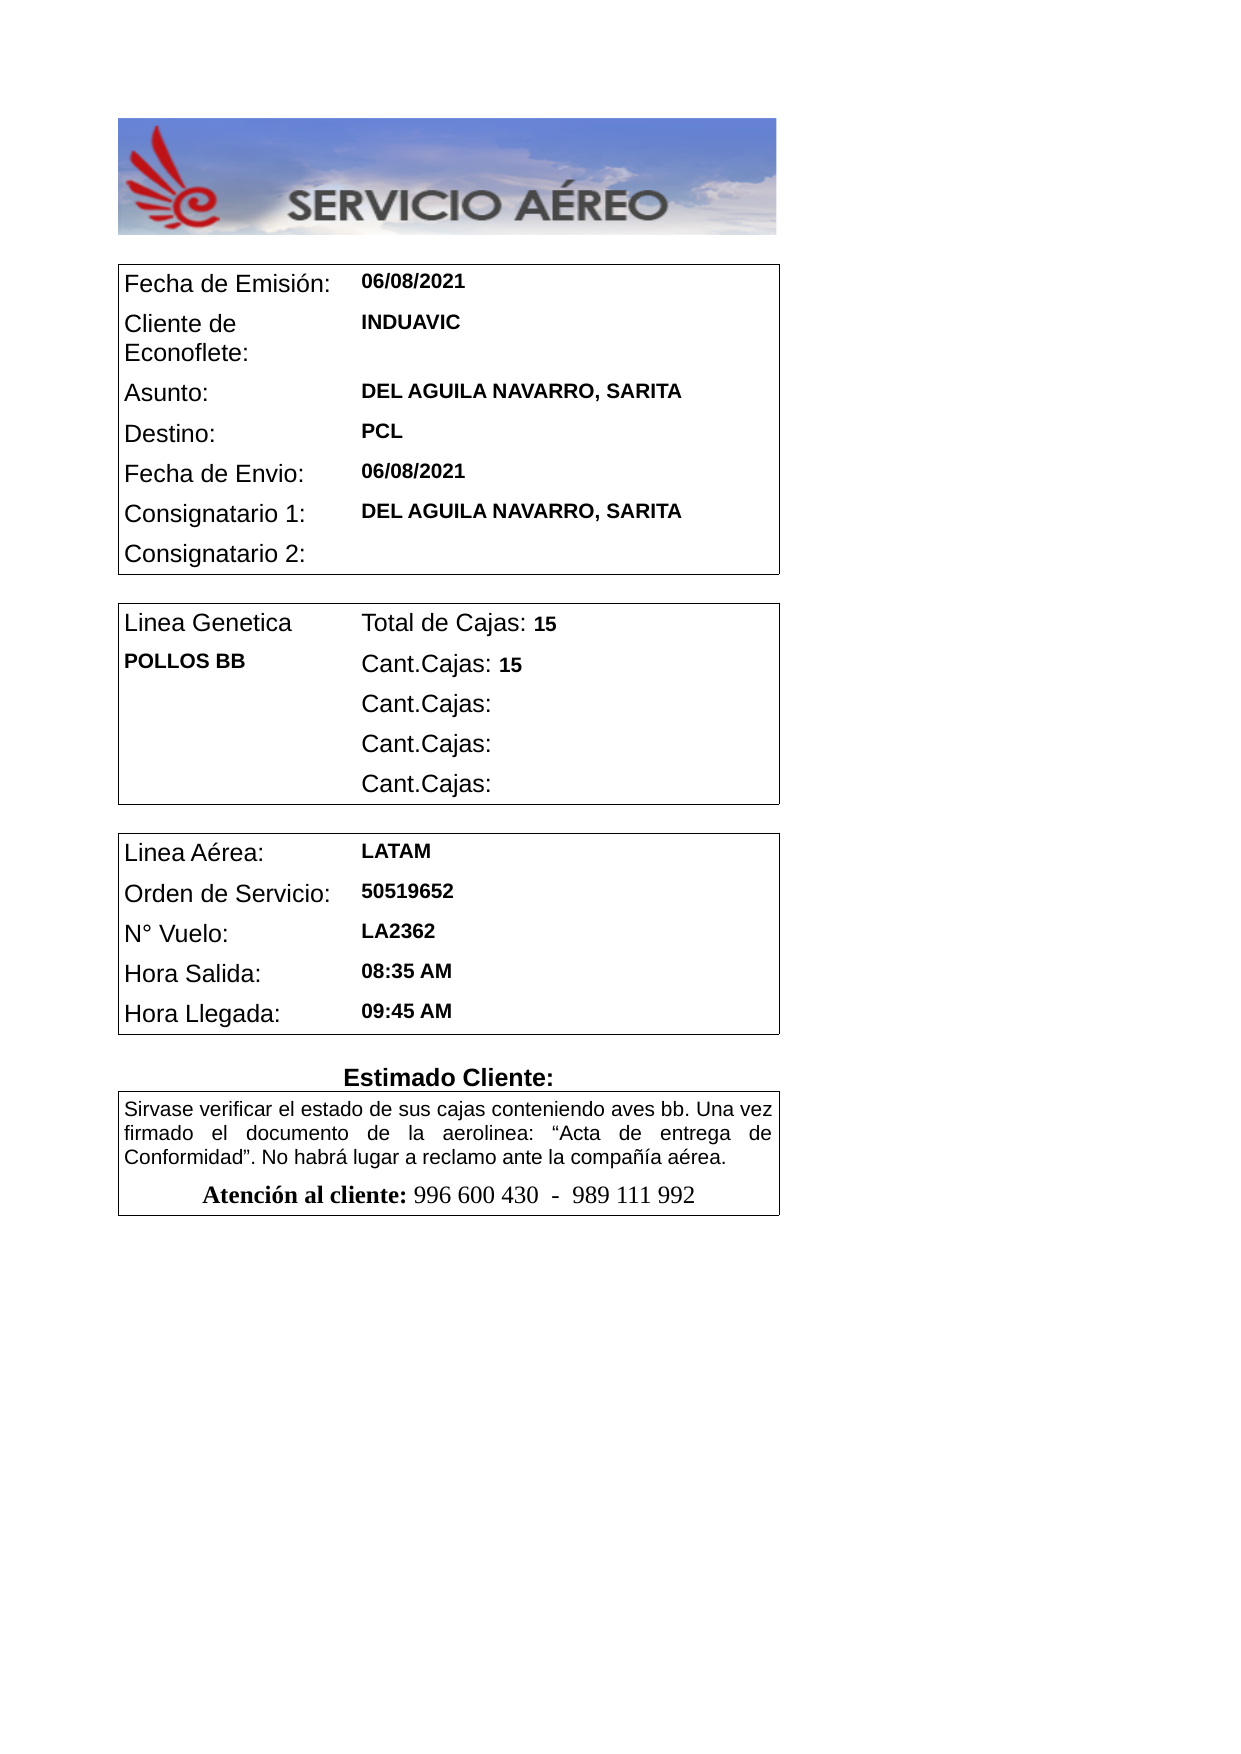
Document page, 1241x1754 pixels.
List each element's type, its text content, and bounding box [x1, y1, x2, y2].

table_cell N° Vuelo: [119, 913, 356, 953]
table_cell Orden de Servicio: [119, 873, 356, 913]
table_cell Hora Salida: [119, 953, 356, 993]
table_cell LATAM [356, 834, 779, 873]
table_cell LA2362 [356, 913, 779, 953]
table_cell 09:45 AM [356, 994, 779, 1034]
table_cell [356, 534, 779, 574]
table_cell Cant.Cajas: 15 [356, 643, 779, 683]
table_cell DEL AGUILA NAVARRO, SARITA [356, 373, 779, 413]
table_cell Hora Llegada: [119, 994, 356, 1034]
table_cell INDUAVIC [356, 304, 779, 373]
table_cell Linea Aérea: [119, 834, 356, 873]
table_cell [119, 683, 356, 723]
table_cell Cliente de Econoflete: [119, 304, 356, 373]
table_cell [356, 575, 779, 603]
table_cell Cant.Cajas: [356, 683, 779, 723]
table_cell [119, 723, 356, 763]
table_cell Consignatario 2: [119, 534, 356, 574]
table_header 06/08/2021 [356, 265, 779, 304]
table_cell [118, 575, 356, 603]
table_cell 06/08/2021 [356, 453, 779, 493]
table_cell Estimado Cliente: [118, 1035, 779, 1091]
table_cell Total de Cajas: 15 [356, 604, 779, 643]
table_cell Asunto: [119, 373, 356, 413]
table_cell [119, 764, 356, 804]
table_cell [118, 805, 356, 833]
table_cell PCL [356, 413, 779, 453]
table_cell Sirvase verificar el estado de sus cajas conteniendo aves bb. Una vez firmado el documento de la aerolinea: “Acta de entrega de Conformidad”. No habrá lugar a reclamo ante la compañía aérea. [119, 1092, 779, 1175]
picture [118, 118, 777, 235]
table_header Fecha de Emisión: [119, 265, 356, 304]
table_cell 50519652 [356, 873, 779, 913]
table_cell Atención al cliente: 996 600 430 - 989 111 992 [119, 1175, 779, 1215]
table_cell DEL AGUILA NAVARRO, SARITA [356, 493, 779, 533]
table_cell Linea Genetica [119, 604, 356, 643]
table_cell Destino: [119, 413, 356, 453]
table_cell Fecha de Envio: [119, 453, 356, 493]
table_cell Consignatario 1: [119, 493, 356, 533]
table_cell [356, 805, 779, 833]
table_cell Cant.Cajas: [356, 764, 779, 804]
table_cell Cant.Cajas: [356, 723, 779, 763]
table_cell 08:35 AM [356, 953, 779, 993]
table_cell POLLOS BB [119, 643, 356, 683]
